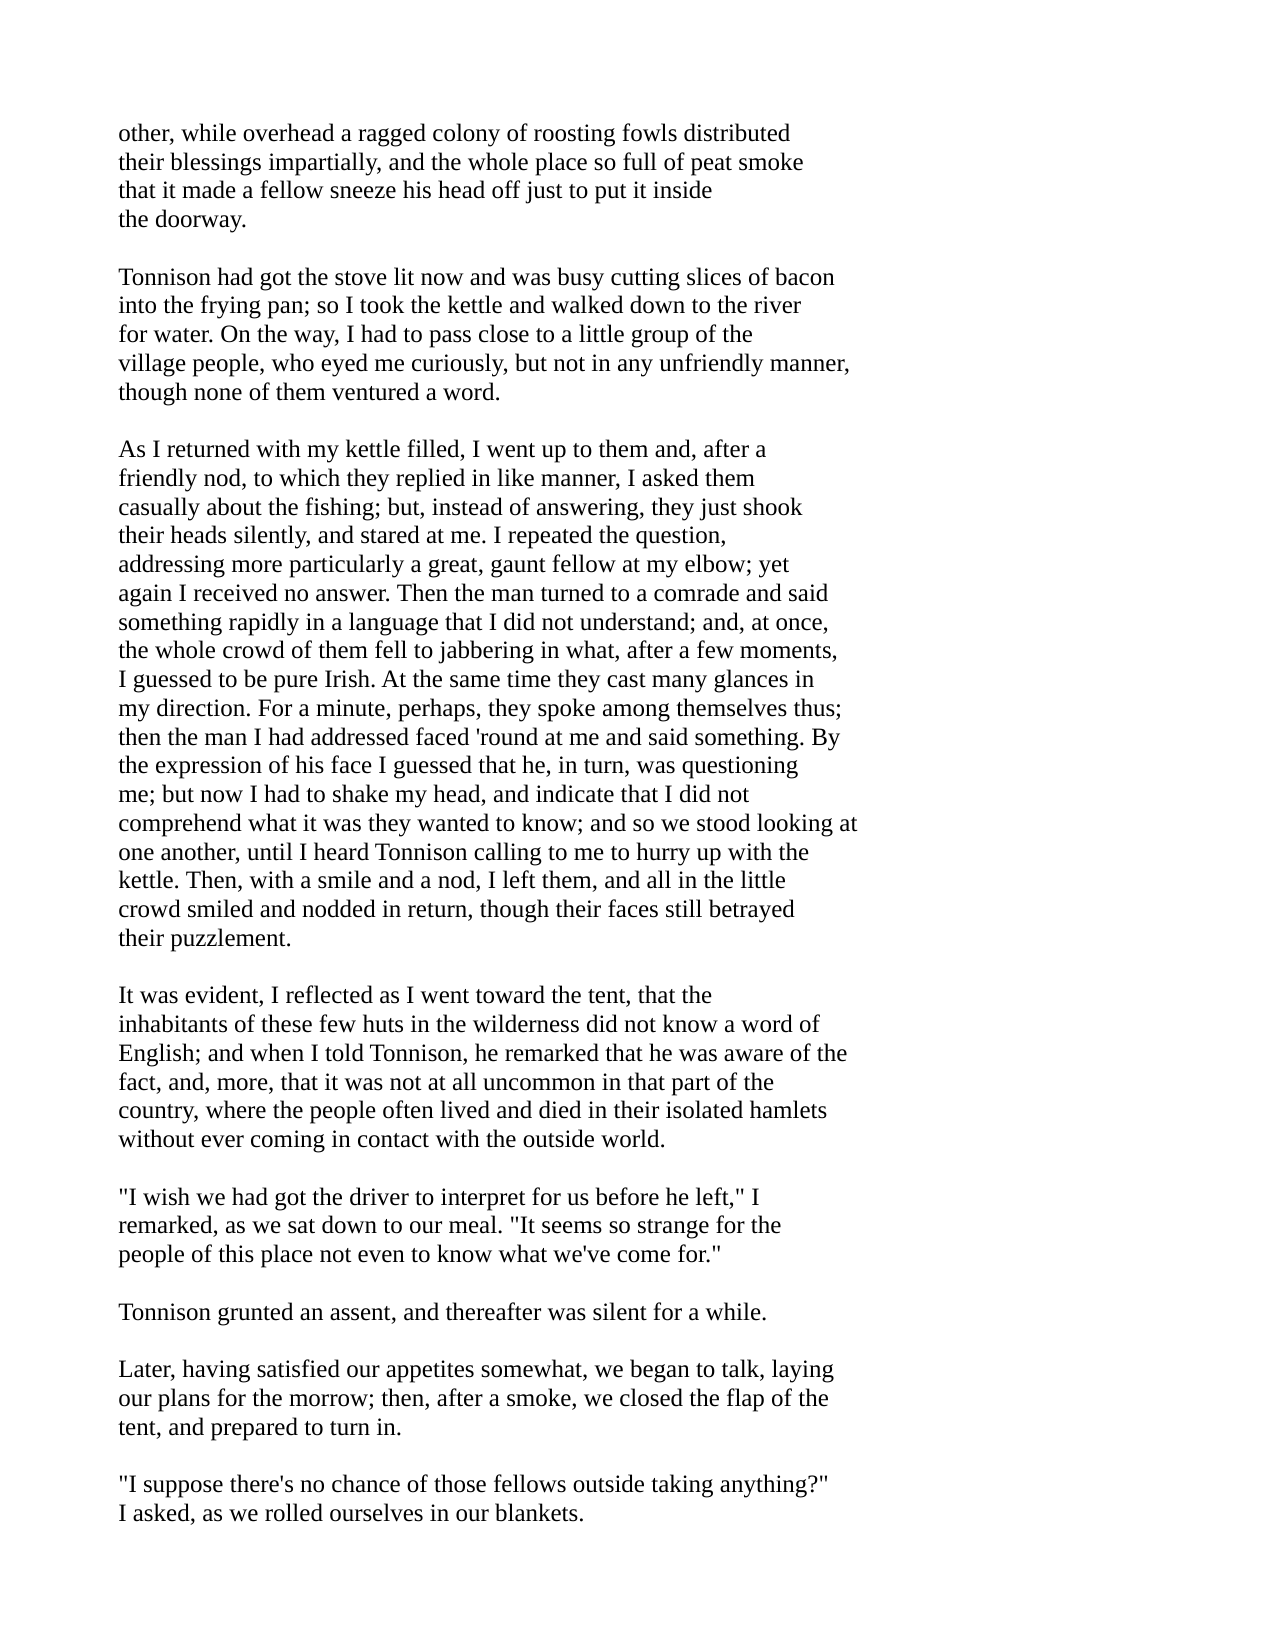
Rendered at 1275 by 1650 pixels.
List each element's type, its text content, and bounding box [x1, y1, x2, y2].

text though none of them ventured a word. [118, 377, 1157, 406]
text tent, and prepared to turn in. [118, 1412, 1157, 1441]
text Tonnison grunted an assent, and thereafter was silent for a while. [118, 1297, 1157, 1326]
text fact, and, more, that it was not at all uncommon in that part of the [118, 1067, 1157, 1096]
text that it made a fellow sneeze his head off just to put it inside [118, 176, 1157, 204]
text casually about the fishing; but, instead of answering, they just shook [118, 492, 1157, 521]
text their puzzlement. [118, 923, 1157, 952]
text into the frying pan; so I took the kettle and walked down to the river [118, 291, 1157, 319]
text their heads silently, and stared at me. I repeated the question, [118, 521, 1157, 549]
text kettle. Then, with a smile and a nod, I left them, and all in the little [118, 866, 1157, 894]
text Later, having satisfied our appetites somewhat, we began to talk, laying [118, 1354, 1157, 1383]
text friendly nod, to which they replied in like manner, I asked them [118, 463, 1157, 492]
text It was evident, I reflected as I went toward the tent, that the [118, 981, 1157, 1009]
text "I wish we had got the driver to interpret for us before he left," I [118, 1182, 1157, 1211]
text people of this place not even to know what we've come for." [118, 1239, 1157, 1268]
text for water. On the way, I had to pass close to a little group of the [118, 319, 1157, 348]
text other, while overhead a ragged colony of roosting fowls distributed [118, 118, 1157, 147]
text the expression of his face I guessed that he, in turn, was questioning [118, 751, 1157, 779]
text addressing more particularly a great, gaunt fellow at my elbow; yet [118, 549, 1157, 578]
text "I suppose there's no chance of those fellows outside taking anything?" [118, 1469, 1157, 1498]
text one another, until I heard Tonnison calling to me to hurry up with the [118, 837, 1157, 866]
text me; but now I had to shake my head, and indicate that I did not [118, 779, 1157, 808]
text crowd smiled and nodded in return, though their faces still betrayed [118, 894, 1157, 923]
text without ever coming in contact with the outside world. [118, 1124, 1157, 1153]
text country, where the people often lived and died in their isolated hamlets [118, 1096, 1157, 1124]
text village people, who eyed me curiously, but not in any unfriendly manner, [118, 348, 1157, 377]
text remarked, as we sat down to our meal. "It seems so strange for the [118, 1211, 1157, 1239]
text English; and when I told Tonnison, he remarked that he was aware of the [118, 1038, 1157, 1067]
text my direction. For a minute, perhaps, they spoke among themselves thus; [118, 693, 1157, 722]
text then the man I had addressed faced 'round at me and said something. By [118, 722, 1157, 751]
text the doorway. [118, 204, 1157, 233]
text Tonnison had got the stove lit now and was busy cutting slices of bacon [118, 262, 1157, 291]
text I asked, as we rolled ourselves in our blankets. [118, 1498, 1157, 1527]
text our plans for the morrow; then, after a smoke, we closed the flap of the [118, 1383, 1157, 1412]
text As I returned with my kettle filled, I went up to them and, after a [118, 434, 1157, 463]
text again I received no answer. Then the man turned to a comrade and said [118, 578, 1157, 607]
text I guessed to be pure Irish. At the same time they cast many glances in [118, 664, 1157, 693]
text their blessings impartially, and the whole place so full of peat smoke [118, 147, 1157, 176]
text the whole crowd of them fell to jabbering in what, after a few moments, [118, 636, 1157, 664]
text comprehend what it was they wanted to know; and so we stood looking at [118, 808, 1157, 837]
text something rapidly in a language that I did not understand; and, at once, [118, 607, 1157, 636]
text inhabitants of these few huts in the wilderness did not know a word of [118, 1009, 1157, 1038]
